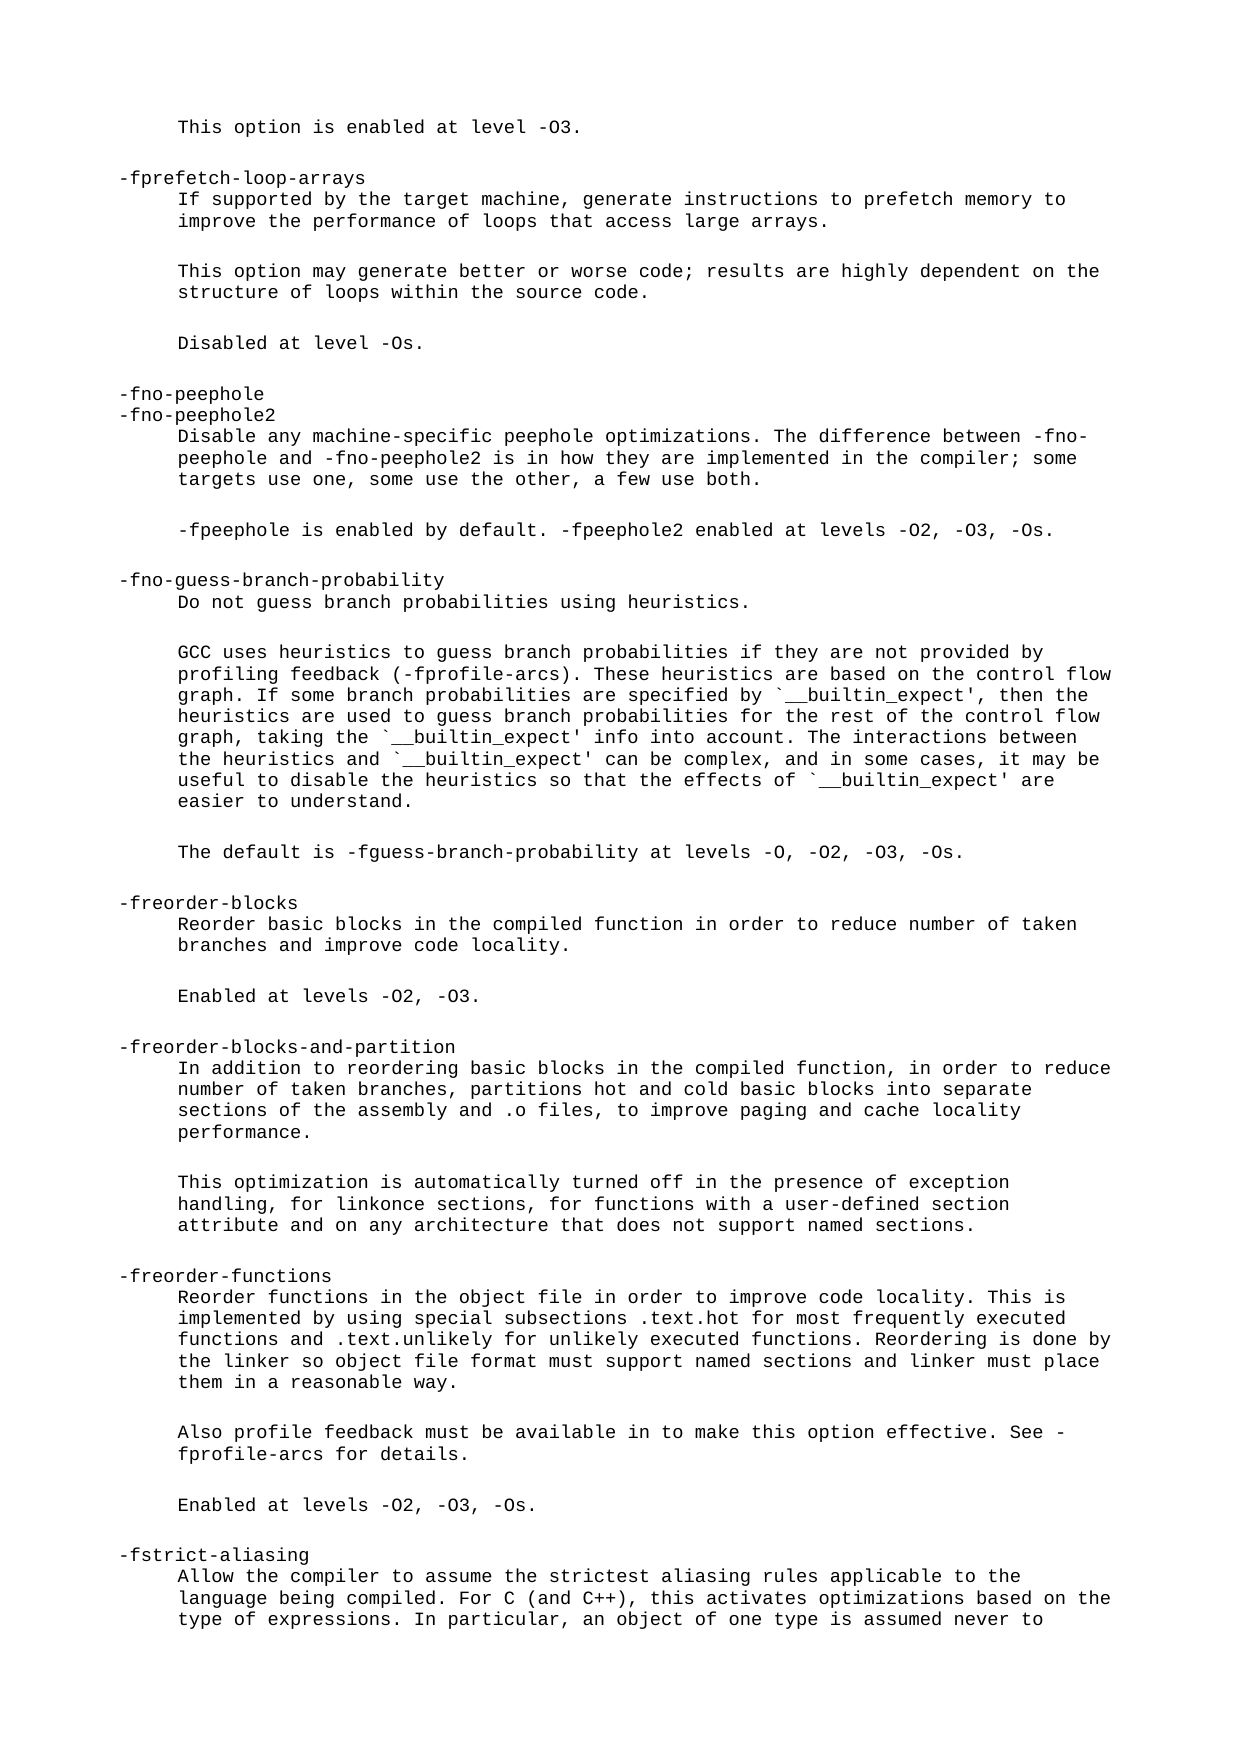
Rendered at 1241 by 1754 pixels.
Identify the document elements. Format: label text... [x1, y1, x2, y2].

subtitle -freorder-blocks [118, 893, 1122, 915]
list The default is -fguess-branch-probability at levels -O, -O2, -O3, -Os. [177, 843, 1122, 864]
subtitle -freorder-functions [118, 1266, 1122, 1288]
subtitle -fno-peephole [118, 385, 1122, 406]
list Allow the compiler to assume the strictest aliasing rules applicable to the language being compiled. For C (and C++), this activates optimizations based on the type of expressions. In particular, an object of one type is assumed never to [177, 1567, 1122, 1631]
list Also profile feedback must be available in to make this option effective. See -fprofile-arcs for details. [177, 1423, 1122, 1466]
list Reorder basic blocks in the compiled function in order to reduce number of taken branches and improve code locality. [177, 915, 1122, 957]
subtitle -fprefetch-loop-arrays [118, 169, 1122, 190]
list GCC uses heuristics to guess branch probabilities if they are not provided by profiling feedback (-fprofile-arcs). These heuristics are based on the control flow graph. If some branch probabilities are specified by `__builtin_expect', then the heuristics are used to guess branch probabilities for the rest of the control flow graph, taking the `__builtin_expect' info into account. The interactions between the heuristics and `__builtin_expect' can be complex, and in some cases, it may be useful to disable the heuristics so that the effects of `__builtin_expect' are easier to understand. [177, 643, 1122, 813]
list Enabled at levels -O2, -O3. [177, 987, 1122, 1008]
list This option is enabled at level -O3. [177, 118, 1122, 139]
list Do not guess branch probabilities using heuristics. [177, 592, 1122, 614]
list In addition to reordering basic blocks in the compiled function, in order to reduce number of taken branches, partitions hot and cold basic blocks into separate sections of the assembly and .o files, to improve paging and cache locality performance. [177, 1059, 1122, 1144]
list Enabled at levels -O2, -O3, -Os. [177, 1495, 1122, 1517]
subtitle -fno-peephole2 [118, 406, 1122, 427]
list This option may generate better or worse code; results are highly dependent on the structure of loops within the source code. [177, 262, 1122, 304]
list -fpeephole is enabled by default. -fpeephole2 enabled at levels -O2, -O3, -Os. [177, 521, 1122, 542]
list If supported by the target machine, generate instructions to prefetch memory to improve the performance of loops that access large arrays. [177, 190, 1122, 233]
list Reorder functions in the object file in order to improve code locality. This is implemented by using special subsections .text.hot for most frequently executed functions and .text.unlikely for unlikely executed functions. Reordering is done by the linker so object file format must support named sections and linker must place them in a reasonable way. [177, 1288, 1122, 1394]
list Disabled at level -Os. [177, 334, 1122, 355]
subtitle -freorder-blocks-and-partition [118, 1037, 1122, 1059]
list This optimization is automatically turned off in the presence of exception handling, for linkonce sections, for functions with a user-defined section attribute and on any architecture that does not support named sections. [177, 1173, 1122, 1237]
subtitle -fno-guess-branch-probability [118, 571, 1122, 592]
subtitle -fstrict-aliasing [118, 1546, 1122, 1567]
list Disable any machine-specific peephole optimizations. The difference between -fno-peephole and -fno-peephole2 is in how they are implemented in the compiler; some targets use one, some use the other, a few use both. [177, 427, 1122, 491]
